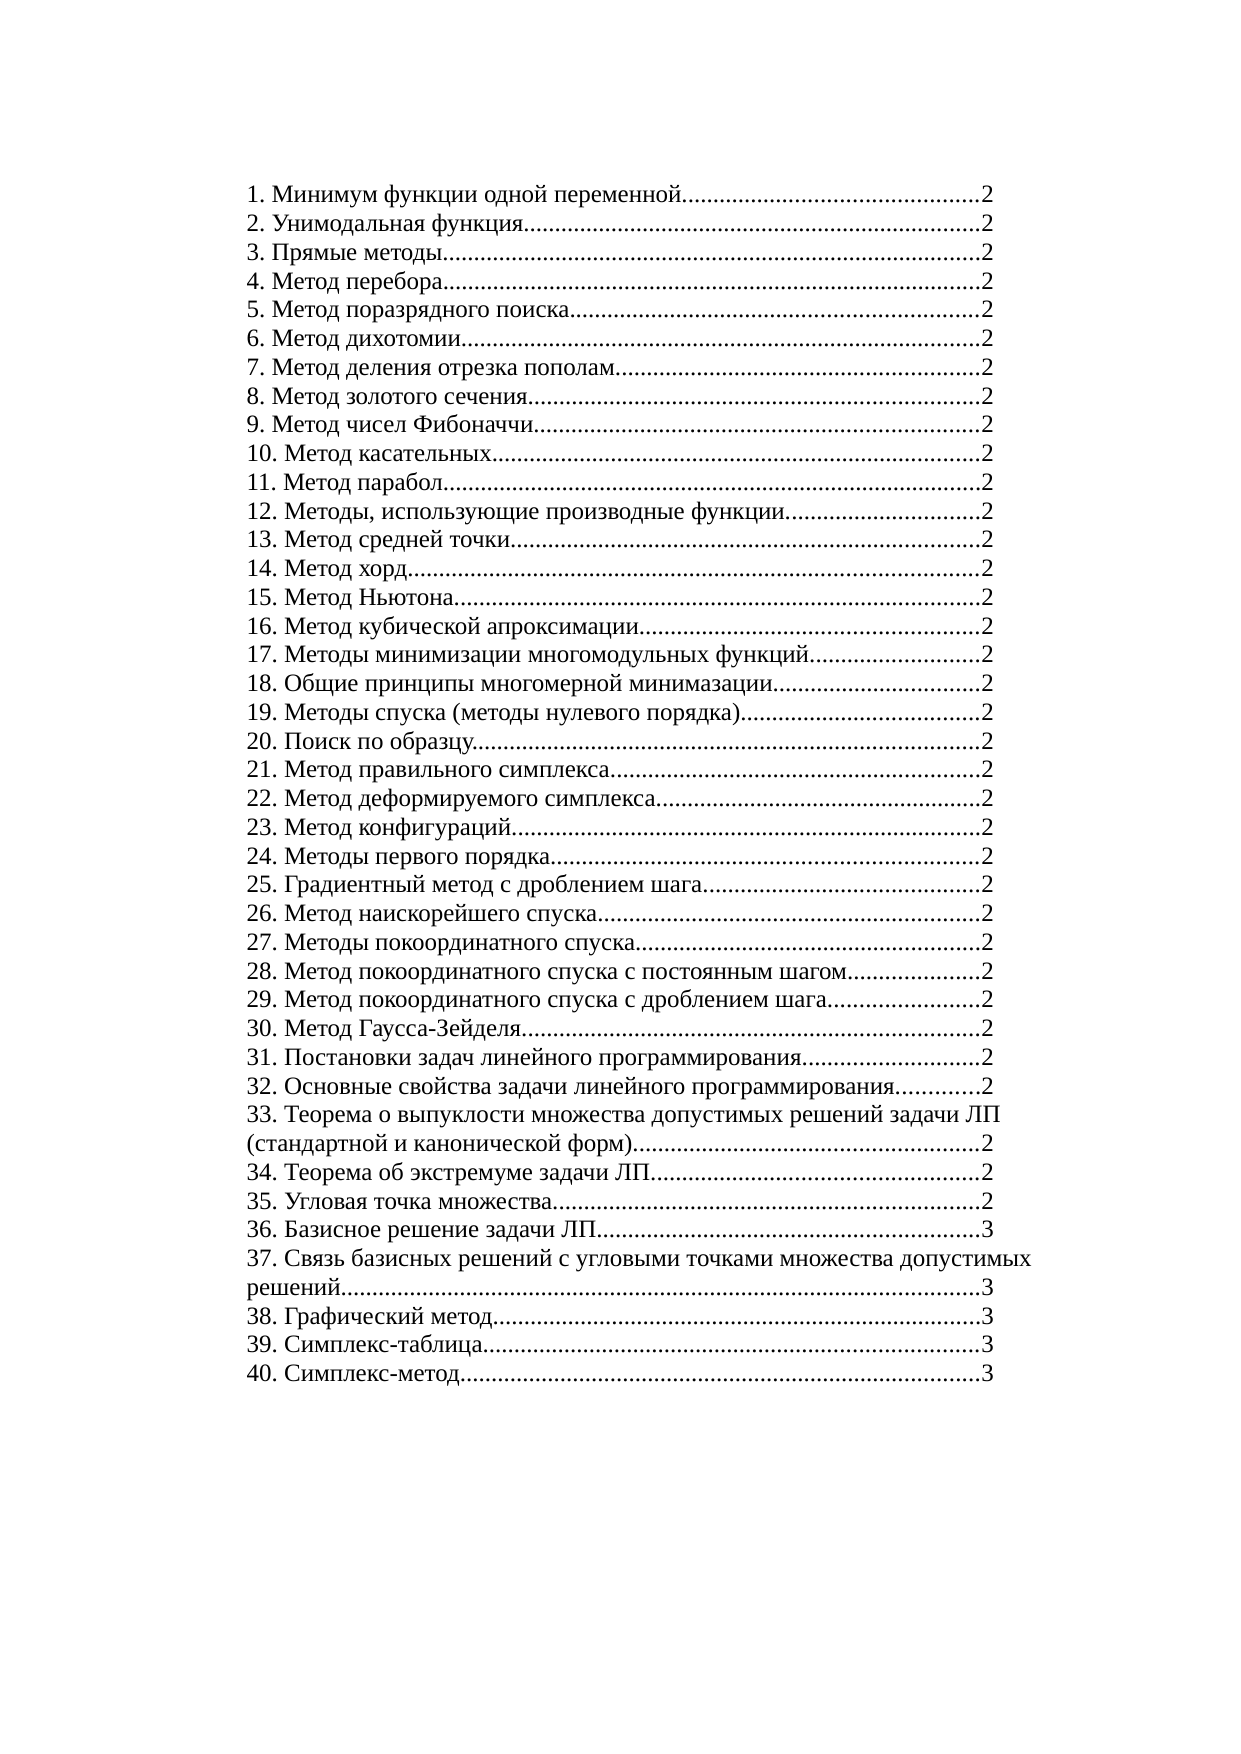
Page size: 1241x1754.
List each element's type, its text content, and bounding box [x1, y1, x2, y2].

text 36. Базисное решение задачи ЛП. 3 [246, 1214, 1053, 1243]
text 21. Метод правильного симплекса. 2 [246, 754, 1053, 783]
text 39. Симплекс-таблица. 3 [246, 1329, 1053, 1358]
text 28. Метод покоординатного спуска с постоянным шагом. 2 [246, 956, 1053, 984]
text 23. Метод конфигураций. 2 [246, 812, 1053, 841]
text 17. Методы минимизации многомодульных функций. 2 [246, 639, 1053, 668]
text 37. Связь базисных решений с угловыми точками множества допустимых решений. 3 [246, 1243, 1053, 1301]
text 25. Градиентный метод с дроблением шага. 2 [246, 869, 1053, 898]
text 15. Метод Ньютона. 2 [246, 582, 1053, 611]
text 24. Методы первого порядка. 2 [246, 841, 1053, 869]
text 2. Унимодальная функция. 2 [246, 208, 1053, 237]
text 6. Метод дихотомии. 2 [246, 323, 1053, 352]
text 7. Метод деления отрезка пополам. 2 [246, 352, 1053, 381]
text 10. Метод касательных. 2 [246, 438, 1053, 467]
text 13. Метод средней точки. 2 [246, 524, 1053, 553]
text 26. Метод наискорейшего спуска. 2 [246, 898, 1053, 927]
text 18. Общие принципы многомерной минимазации. 2 [246, 668, 1053, 697]
text 4. Метод перебора. 2 [246, 266, 1053, 294]
text 20. Поиск по образцу. 2 [246, 726, 1053, 754]
text 32. Основные свойства задачи линейного программирования. 2 [246, 1071, 1053, 1099]
text 11. Метод парабол. 2 [246, 467, 1053, 496]
text 22. Метод деформируемого симплекса. 2 [246, 783, 1053, 812]
text 3. Прямые методы. 2 [246, 237, 1053, 266]
text 29. Метод покоординатного спуска с дроблением шага. 2 [246, 984, 1053, 1013]
text 34. Теорема об экстремуме задачи ЛП. 2 [246, 1157, 1053, 1186]
text 33. Теорема о выпуклости множества допустимых решений задачи ЛП (стандартной и канонической форм). 2 [246, 1099, 1053, 1157]
text 1. Минимум функции одной переменной. 2 [246, 179, 1053, 208]
text 5. Метод поразрядного поиска. 2 [246, 294, 1053, 323]
text 27. Методы покоординатного спуска. 2 [246, 927, 1053, 956]
text 19. Методы спуска (методы нулевого порядка). 2 [246, 697, 1053, 726]
text 8. Метод золотого сечения. 2 [246, 381, 1053, 409]
text 38. Графический метод. 3 [246, 1301, 1053, 1329]
text 31. Постановки задач линейного программирования. 2 [246, 1042, 1053, 1071]
text 30. Метод Гаусса-Зейделя. 2 [246, 1013, 1053, 1042]
text 40. Симплекс-метод. 3 [246, 1358, 1053, 1387]
text 14. Метод хорд. 2 [246, 553, 1053, 582]
text 9. Метод чисел Фибоначчи. 2 [246, 409, 1053, 438]
text 35. Угловая точка множества. 2 [246, 1186, 1053, 1214]
text 12. Методы, использующие производные функции. 2 [246, 496, 1053, 524]
text 16. Метод кубической апроксимации. 2 [246, 611, 1053, 639]
